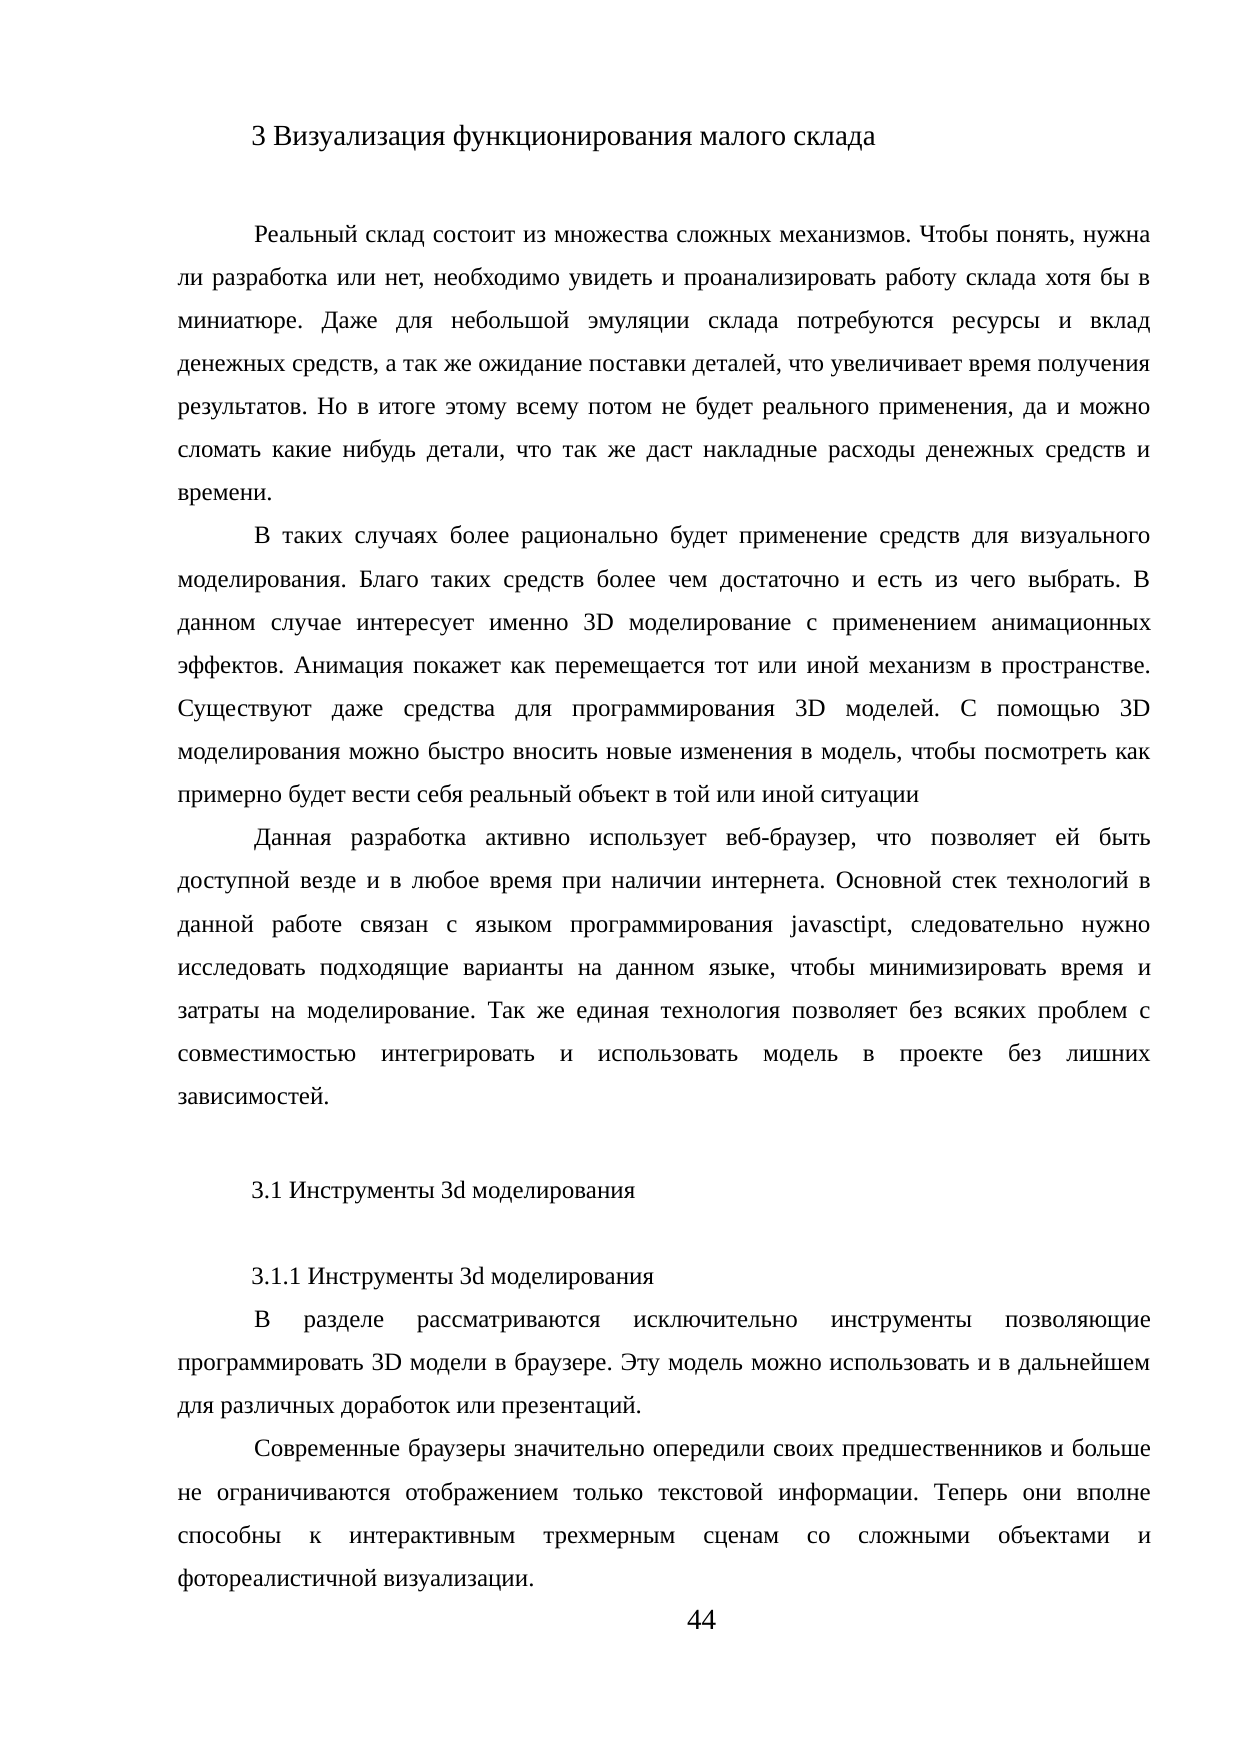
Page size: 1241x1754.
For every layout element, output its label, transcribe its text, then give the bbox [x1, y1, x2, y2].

subtitle 3.1.1 Инструменты 3d моделирования [177, 1261, 1152, 1290]
text В разделе рассматриваются исключительно инструменты позволяющие программировать 3D модели в браузере. Эту модель можно использовать и в дальнейшем для различных доработок или презентаций. [177, 1304, 1152, 1419]
text В таких случаях более рационально будет применение средств для визуального моделирования. Благо таких средств более чем достаточно и есть из чего выбрать. В данном случае интересует именно 3D моделирование с применением анимационных эффектов. Анимация покажет как перемещается тот или иной механизм в пространстве. Существуют даже средства для программирования 3D моделей. С помощью 3D моделирования можно быстро вносить новые изменения в модель, чтобы посмотреть как примерно будет вести себя реальный объект в той или иной ситуации [177, 521, 1152, 808]
text Данная разработка активно использует веб-браузер, что позволяет ей быть доступной везде и в любое время при наличии интернета. Основной стек технологий в данной работе связан с языком программирования javasctipt, следовательно нужно исследовать подходящие варианты на данном языке, чтобы минимизировать время и затраты на моделирование. Так же единая технология позволяет без всяких проблем с совместимостью интегрировать и использовать модель в проекте без лишних зависимостей. [177, 822, 1152, 1110]
subtitle 3 Визуализация функционирования малого склада [177, 118, 1152, 152]
text Реальный склад состоит из множества сложных механизмов. Чтобы понять, нужна ли разработка или нет, необходимо увидеть и проанализировать работу склада хотя бы в миниатюре. Даже для небольшой эмуляции склада потребуются ресурсы и вклад денежных средств, а так же ожидание поставки деталей, что увеличивает время получения результатов. Но в итоге этому всему потом не будет реального применения, да и можно сломать какие нибудь детали, что так же даст накладные расходы денежных средств и времени. [177, 219, 1152, 506]
subtitle 3.1 Инструменты 3d моделирования [177, 1175, 1152, 1203]
text Современные браузеры значительно опередили своих предшественников и больше не ограничиваются отображением только текстовой информации. Теперь они вполне способны к интерактивным трехмерным сценам со сложными объектами и фотореалистичной визуализации. [177, 1433, 1152, 1592]
